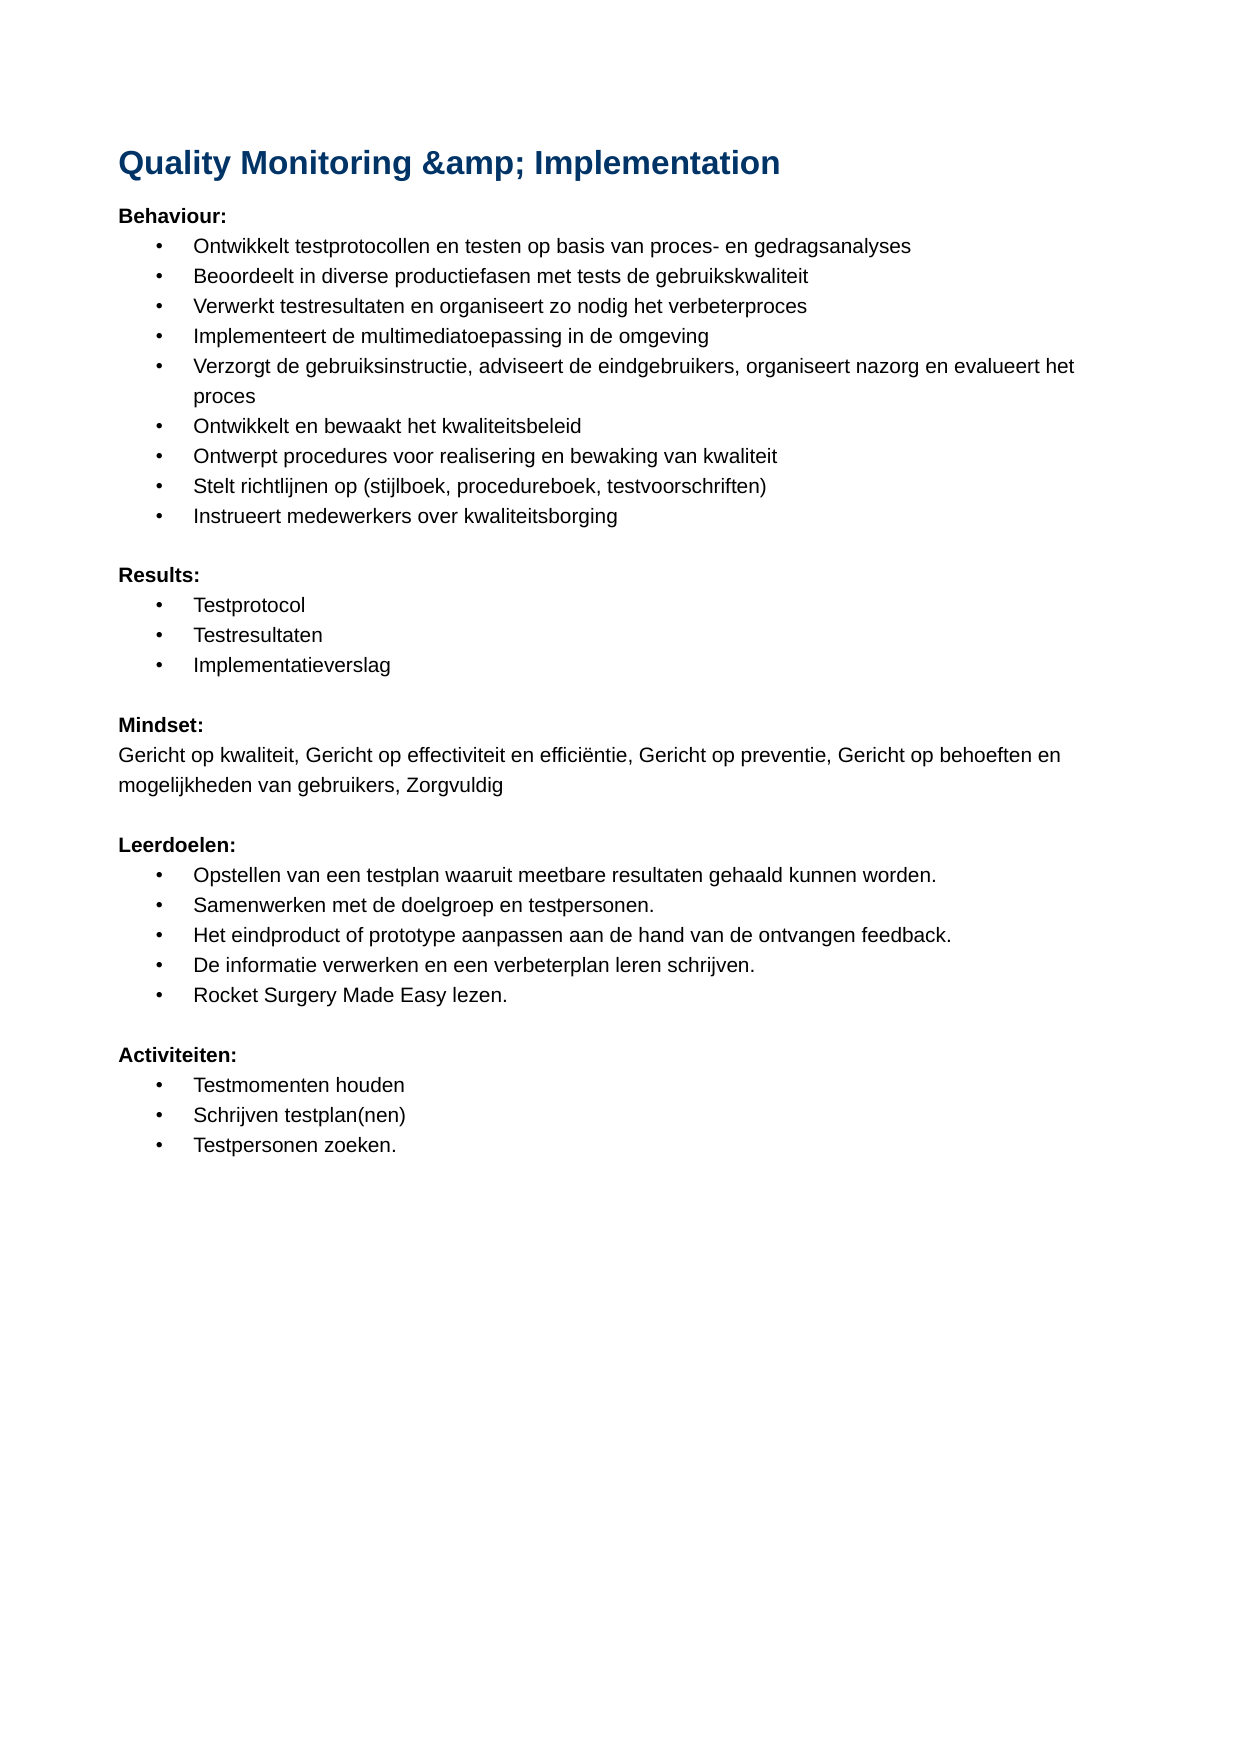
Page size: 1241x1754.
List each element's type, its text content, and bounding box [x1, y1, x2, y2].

list De informatie verwerken en een verbeterplan leren schrijven. [156, 953, 1122, 977]
list Testresultaten [156, 623, 1122, 647]
text Activiteiten: [118, 1042, 1122, 1066]
list Rocket Surgery Made Easy lezen. [156, 983, 1122, 1007]
list Het eindproduct of prototype aanpassen aan de hand van de ontvangen feedback. [156, 923, 1122, 947]
list Ontwerpt procedures voor realisering en bewaking van kwaliteit [156, 443, 1122, 467]
list Opstellen van een testplan waaruit meetbare resultaten gehaald kunnen worden. [156, 863, 1122, 887]
list Testmomenten houden [156, 1072, 1122, 1096]
list Verwerkt testresultaten en organiseert zo nodig het verbeterproces [156, 293, 1122, 318]
list Instrueert medewerkers over kwaliteitsborging [156, 503, 1122, 527]
list Samenwerken met de doelgroep en testpersonen. [156, 893, 1122, 917]
list Implementeert de multimediatoepassing in de omgeving [156, 323, 1122, 348]
list Implementatieverslag [156, 653, 1122, 677]
text Behaviour: [118, 204, 1122, 228]
list Stelt richtlijnen op (stijlboek, procedureboek, testvoorschriften) [156, 473, 1122, 497]
list Beoordeelt in diverse productiefasen met tests de gebruikskwaliteit [156, 263, 1122, 288]
list Ontwikkelt testprotocollen en testen op basis van proces- en gedragsanalyses [156, 233, 1122, 258]
subtitle Quality Monitoring &amp; Implementation [118, 143, 1122, 182]
text Gericht op kwaliteit, Gericht op effectiviteit en efficiëntie, Gericht op preventie, Gericht op behoeften en mogelijkheden van gebruikers, Zorgvuldig [118, 743, 1122, 797]
list Testprotocol [156, 593, 1122, 617]
text Mindset: [118, 713, 1122, 737]
text Results: [118, 563, 1122, 587]
list Verzorgt de gebruiksinstructie, adviseert de eindgebruikers, organiseert nazorg en evalueert het proces [156, 353, 1122, 407]
list Testpersonen zoeken. [156, 1132, 1122, 1156]
list Schrijven testplan(nen) [156, 1102, 1122, 1126]
text Leerdoelen: [118, 833, 1122, 857]
list Ontwikkelt en bewaakt het kwaliteitsbeleid [156, 413, 1122, 437]
